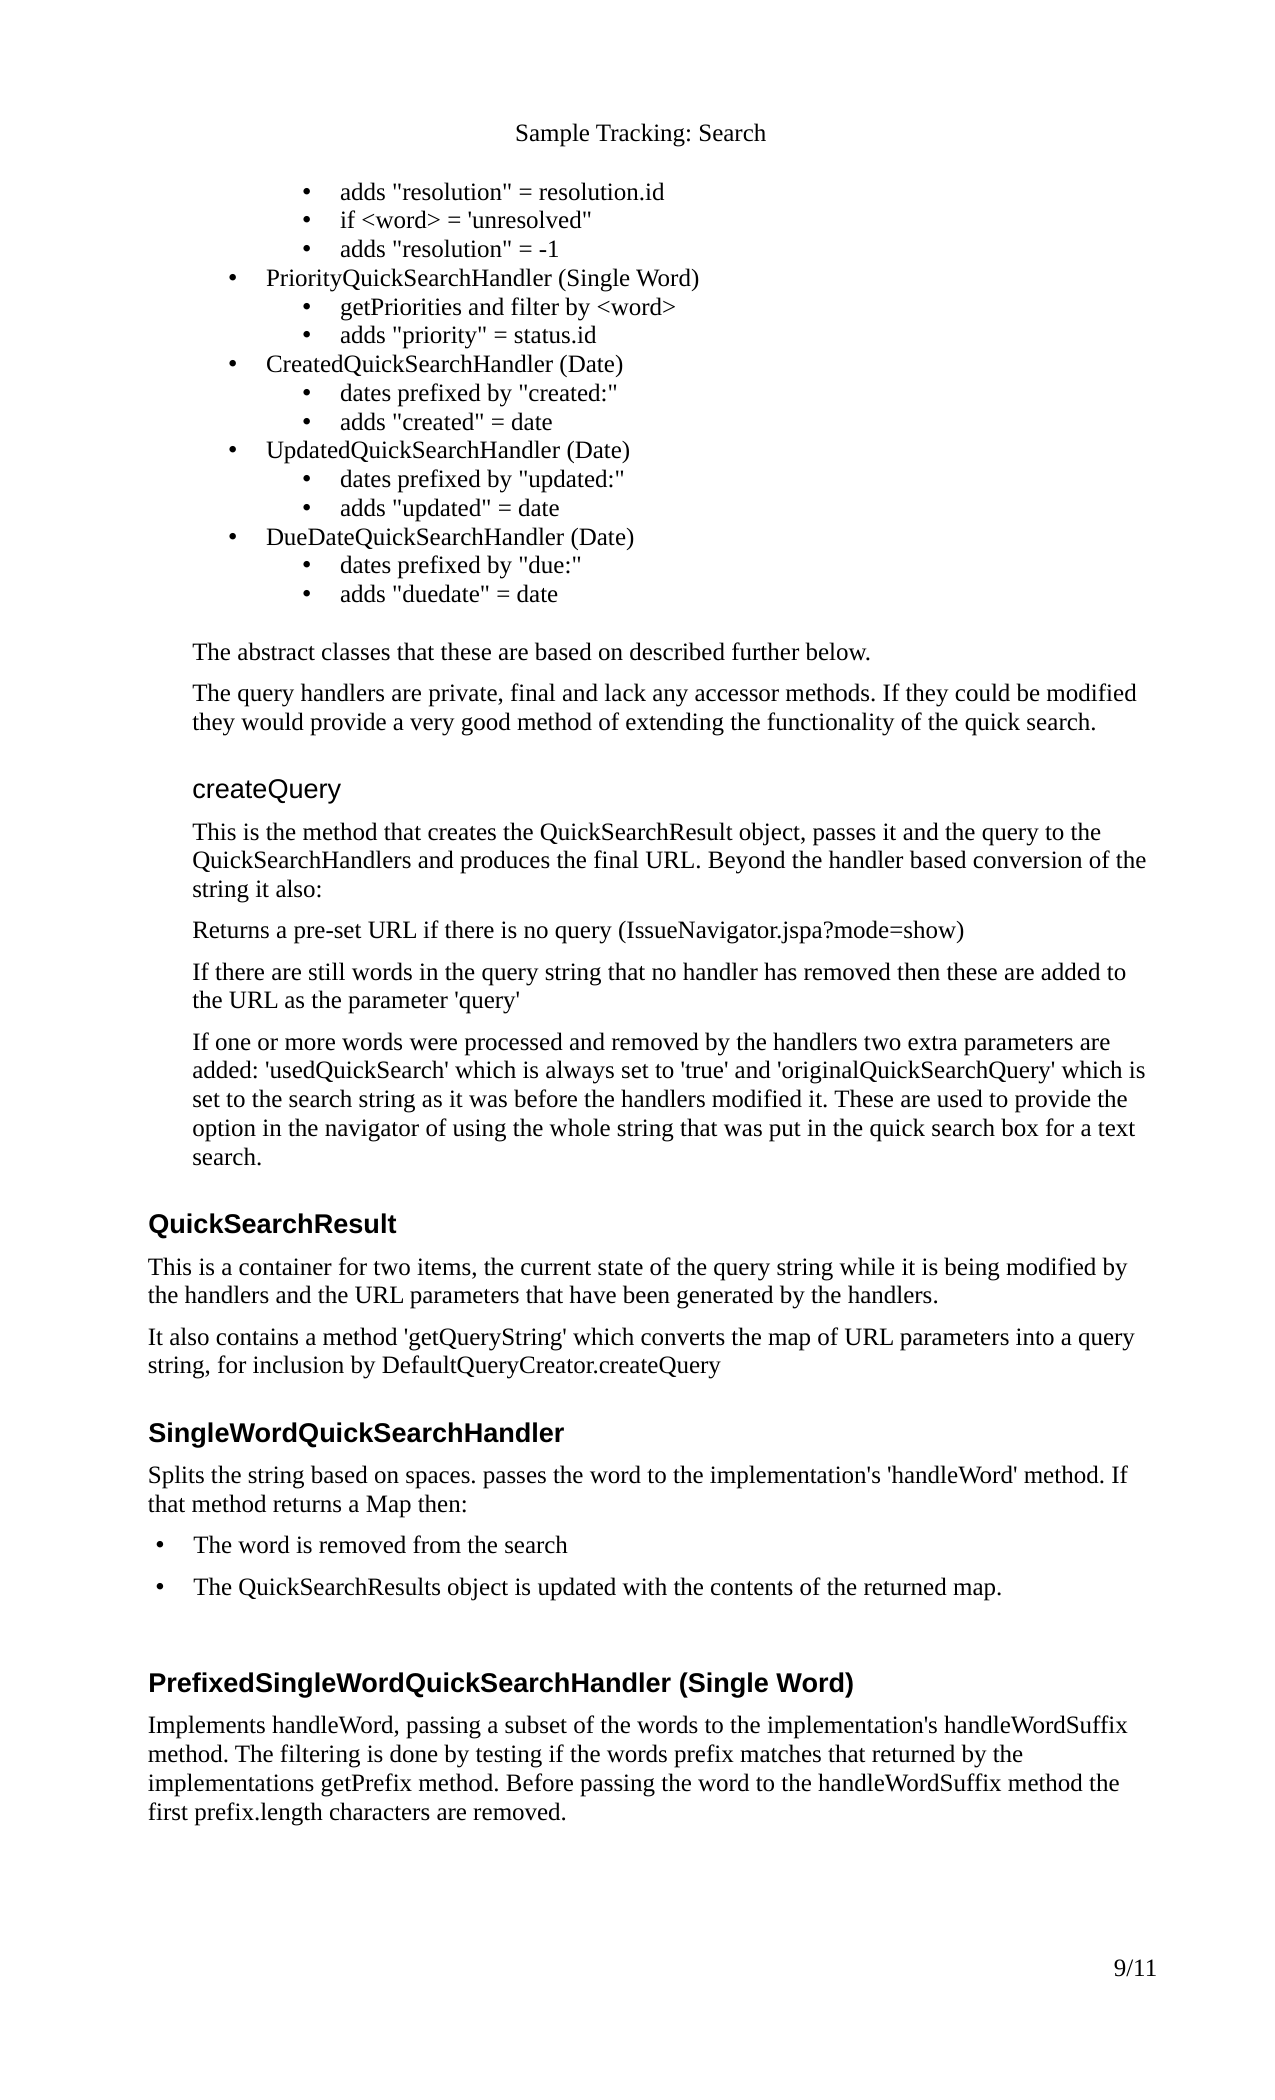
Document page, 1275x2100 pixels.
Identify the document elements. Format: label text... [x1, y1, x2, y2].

list The QuickSearchResults object is updated with the contents of the returned map. [156, 1572, 1157, 1601]
list UpdatedQuickSearchHandler (Date) [228, 436, 1157, 464]
list getPriorities and filter by <word> [302, 292, 1157, 321]
subtitle QuickSearchResult [148, 1208, 1157, 1239]
list DueDateQuickSearchHandler (Date) [228, 522, 1157, 551]
list CreatedQuickSearchHandler (Date) [228, 349, 1157, 378]
text This is a container for two items, the current state of the query string while it is being modified by the handlers and the URL parameters that have been generated by the handlers. [148, 1252, 1157, 1309]
text It also contains a method 'getQueryString' which converts the map of URL parameters into a query string, for inclusion by DefaultQueryCreator.createQuery [148, 1322, 1157, 1379]
list PriorityQuickSearchHandler (Single Word) [228, 263, 1157, 292]
list dates prefixed by "updated:" [302, 464, 1157, 493]
list adds "priority" = status.id [302, 321, 1157, 349]
text If one or more words were processed and removed by the handlers two extra parameters are added: 'usedQuickSearch' which is always set to 'true' and 'originalQuickSearchQuery' which is set to the search string as it was before the handlers modified it. These are used to provide the option in the navigator of using the whole string that was put in the quick search box for a text search. [192, 1027, 1157, 1171]
list adds "duedate" = date [302, 579, 1157, 608]
text The abstract classes that these are based on described further below. [192, 637, 1157, 666]
list dates prefixed by "due:" [302, 551, 1157, 579]
list adds "updated" = date [302, 493, 1157, 522]
list adds "resolution" = -1 [302, 234, 1157, 263]
text If there are still words in the query string that no handler has removed then these are added to the URL as the parameter 'query' [192, 957, 1157, 1014]
list The word is removed from the search [156, 1531, 1157, 1559]
list dates prefixed by "created:" [302, 378, 1157, 407]
text Returns a pre-set URL if there is no query (IssueNavigator.jspa?mode=show) [192, 916, 1157, 944]
text Implements handleWord, passing a subset of the words to the implementation's handleWordSuffix method. The filtering is done by testing if the words prefix matches that returned by the implementations getPrefix method. Before passing the word to the handleWordSuffix method the first prefix.length characters are removed. [148, 1711, 1157, 1826]
text This is the method that creates the QuickSearchResult object, passes it and the query to the QuickSearchHandlers and produces the final URL. Beyond the handler based conversion of the string it also: [192, 817, 1157, 903]
subtitle SingleWordQuickSearchHandler [148, 1417, 1157, 1448]
subtitle createQuery [192, 773, 1157, 804]
list adds "created" = date [302, 407, 1157, 436]
text The query handlers are private, final and lack any accessor methods. If they could be modified they would provide a very good method of extending the functionality of the quick search. [192, 678, 1157, 736]
list adds "resolution" = resolution.id [302, 177, 1157, 206]
list if <word> = 'unresolved" [302, 206, 1157, 234]
subtitle PrefixedSingleWordQuickSearchHandler (Single Word) [148, 1667, 1157, 1698]
text Splits the string based on spaces. passes the word to the implementation's 'handleWord' method. If that method returns a Map then: [148, 1461, 1157, 1518]
